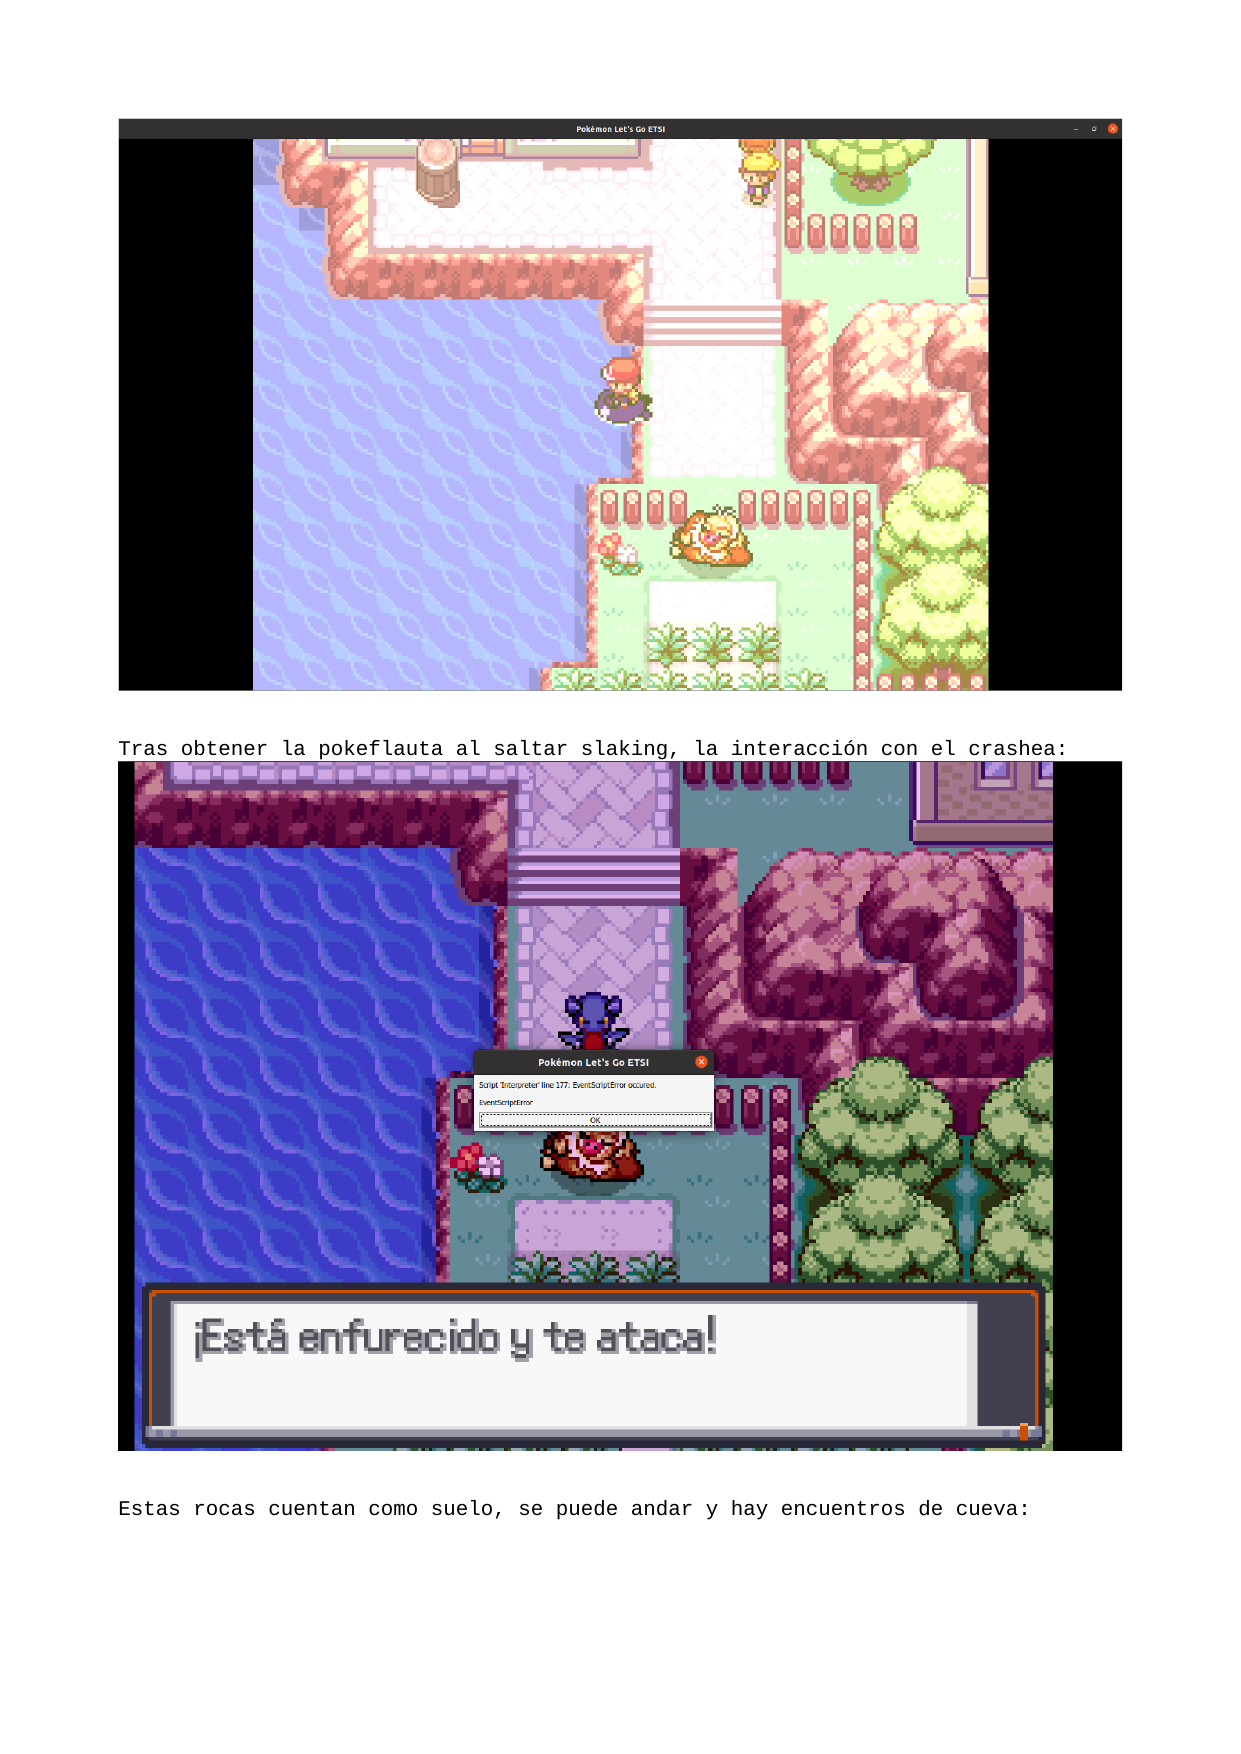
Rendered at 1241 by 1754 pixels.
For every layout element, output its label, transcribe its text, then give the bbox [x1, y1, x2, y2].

picture [118, 761, 1123, 1451]
picture [118, 118, 1123, 691]
text Estas rocas cuentan como suelo, se puede andar y hay encuentros de cueva: [118, 1498, 1122, 1521]
text Tras obtener la pokeflauta al saltar slaking, la interacción con el crashea: [118, 738, 1122, 761]
